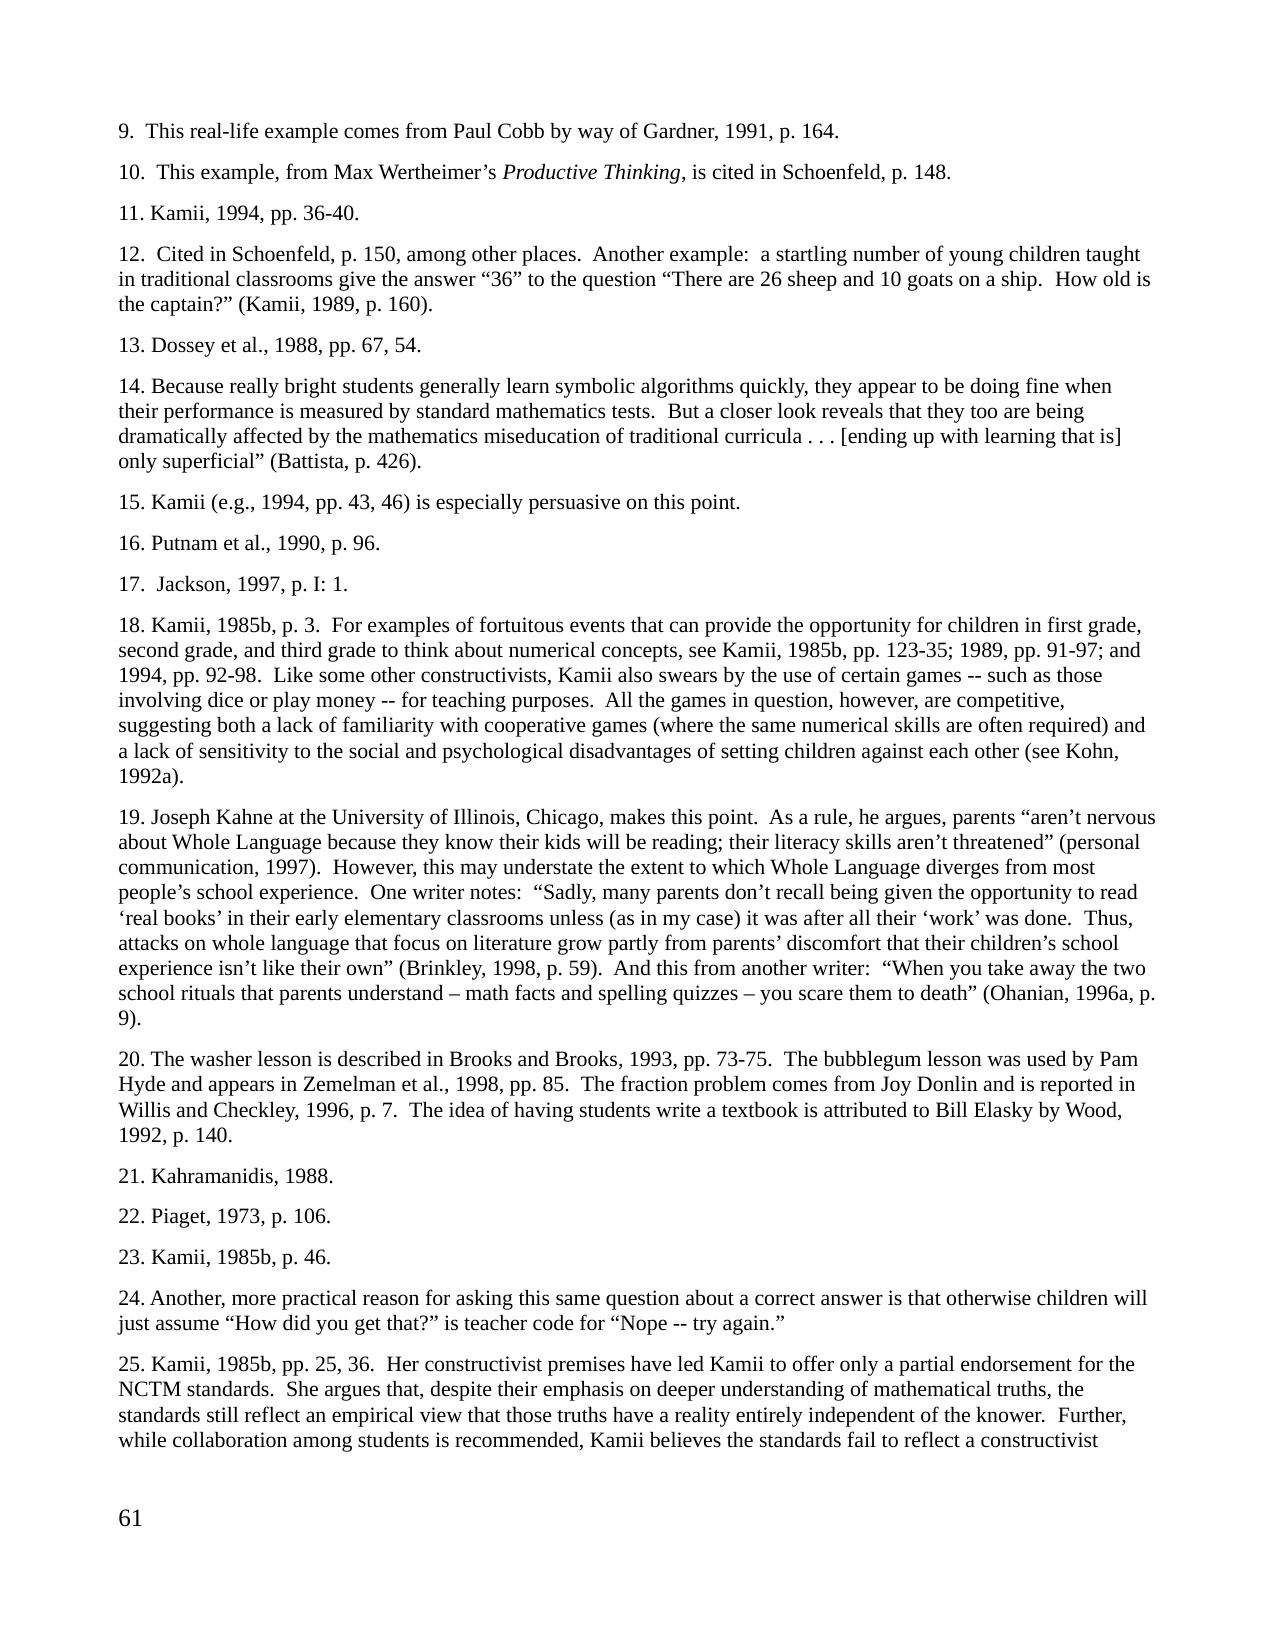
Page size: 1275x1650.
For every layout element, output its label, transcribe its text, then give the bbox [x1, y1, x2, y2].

text 12. Cited in Schoenfeld, p. 150, among other places. Another example: a startling number of young children taught in traditional classrooms give the answer “36” to the question “There are 26 sheep and 10 goats on a ship. How old is the captain?” (Kamii, 1989, p. 160). [118, 241, 1157, 316]
text 13. Dossey et al., 1988, pp. 67, 54. [118, 332, 1157, 357]
text 10. This example, from Max Wertheimer’s Productive Thinking, is cited in Schoenfeld, p. 148. [118, 159, 1157, 184]
text 15. Kamii (e.g., 1994, pp. 43, 46) is especially persuasive on this point. [118, 489, 1157, 514]
text 21. Kahramanidis, 1988. [118, 1163, 1157, 1188]
text 20. The washer lesson is described in Brooks and Brooks, 1993, pp. 73-75. The bubblegum lesson was used by Pam Hyde and appears in Zemelman et al., 1998, pp. 85. The fraction problem comes from Joy Donlin and is reported in Willis and Checkley, 1996, p. 7. The idea of having students write a textbook is attributed to Bill Elasky by Wood, 1992, p. 140. [118, 1046, 1157, 1147]
text 16. Putnam et al., 1990, p. 96. [118, 530, 1157, 555]
text 18. Kamii, 1985b, p. 3. For examples of fortuitous events that can provide the opportunity for children in first grade, second grade, and third grade to think about numerical concepts, see Kamii, 1985b, pp. 123-35; 1989, pp. 91-97; and 1994, pp. 92-98. Like some other constructivists, Kamii also swears by the use of certain games -- such as those involving dice or play money -- for teaching purposes. All the games in question, however, are competitive, suggesting both a lack of familiarity with cooperative games (where the same numerical skills are often required) and a lack of sensitivity to the social and psychological disadvantages of setting children against each other (see Kohn, 1992a). [118, 612, 1157, 788]
text 17. Jackson, 1997, p. I: 1. [118, 571, 1157, 596]
text 11. Kamii, 1994, pp. 36-40. [118, 200, 1157, 225]
text 24. Another, more practical reason for asking this same question about a correct answer is that otherwise children will just assume “How did you get that?” is teacher code for “Nope -- try again.” [118, 1285, 1157, 1336]
text 23. Kamii, 1985b, p. 46. [118, 1244, 1157, 1269]
text 22. Piaget, 1973, p. 106. [118, 1203, 1157, 1229]
text 25. Kamii, 1985b, pp. 25, 36. Her constructivist premises have led Kamii to offer only a partial endorsement for the NCTM standards. She argues that, despite their emphasis on deeper understanding of mathematical truths, the standards still reflect an empirical view that those truths have a reality entirely independent of the knower. Further, while collaboration among students is recommended, Kamii believes the standards fail to reflect a constructivist [118, 1351, 1157, 1452]
text 19. Joseph Kahne at the University of Illinois, Chicago, makes this point. As a rule, he argues, parents “aren’t nervous about Whole Language because they know their kids will be reading; their literacy skills aren’t threatened” (personal communication, 1997). However, this may understate the extent to which Whole Language diverges from most people’s school experience. One writer notes: “Sadly, many parents don’t recall being given the opportunity to read ‘real books’ in their early elementary classrooms unless (as in my case) it was after all their ‘work’ was done. Thus, attacks on whole language that focus on literature grow partly from parents’ discomfort that their children’s school experience isn’t like their own” (Brinkley, 1998, p. 59). And this from another writer: “When you take away the two school rituals that parents understand – math facts and spelling quizzes – you scare them to death” (Ohanian, 1996a, p. 9). [118, 804, 1157, 1031]
text 14. Because really bright students generally learn symbolic algorithms quickly, they appear to be doing fine when their performance is measured by standard mathematics tests. But a closer look reveals that they too are being dramatically affected by the mathematics miseducation of traditional curricula . . . [ending up with learning that is] only superficial” (Battista, p. 426). [118, 373, 1157, 473]
text 9. This real-life example comes from Paul Cobb by way of Gardner, 1991, p. 164. [118, 118, 1157, 143]
